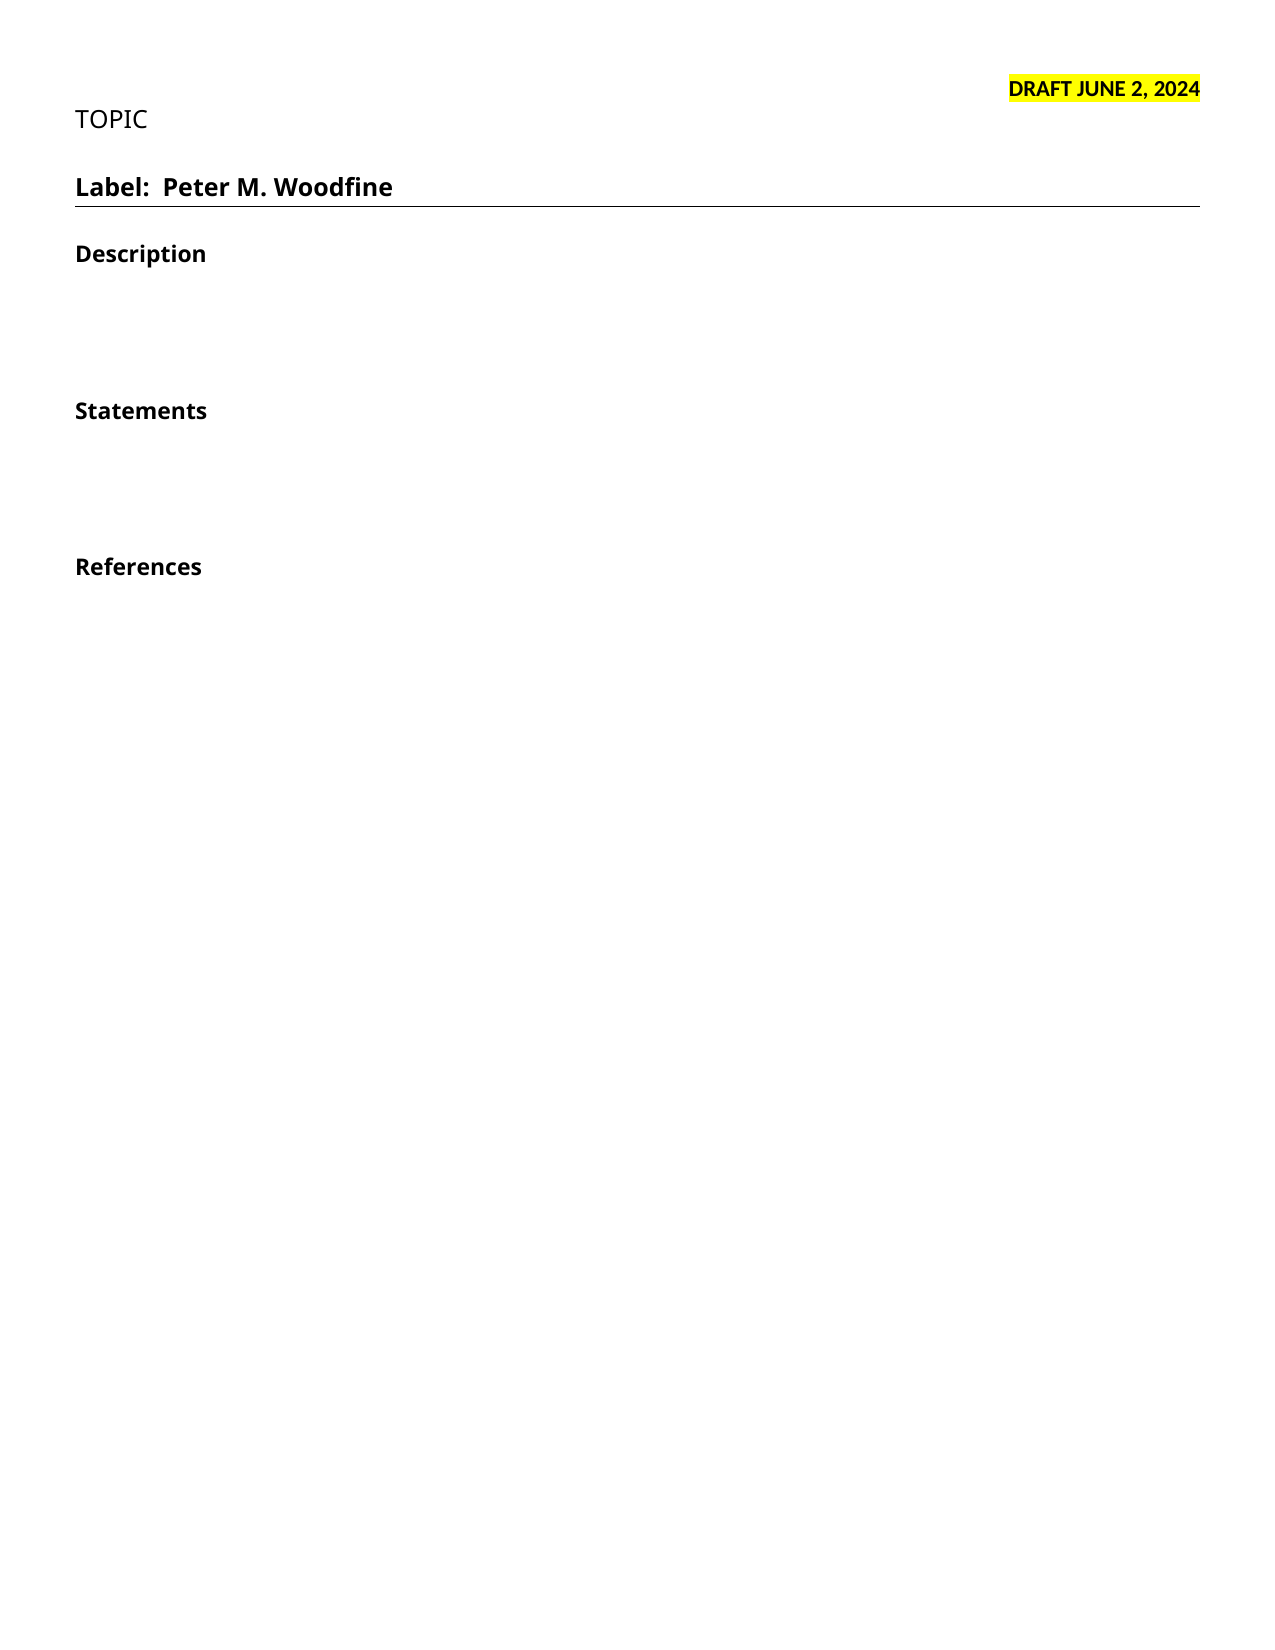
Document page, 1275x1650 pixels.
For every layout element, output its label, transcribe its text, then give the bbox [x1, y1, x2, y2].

text Label: Peter M. Woodfine [75, 170, 1200, 206]
text Statements [75, 395, 1200, 426]
text Description [75, 238, 1200, 270]
text TOPIC [75, 102, 1200, 136]
text References [75, 551, 1200, 582]
